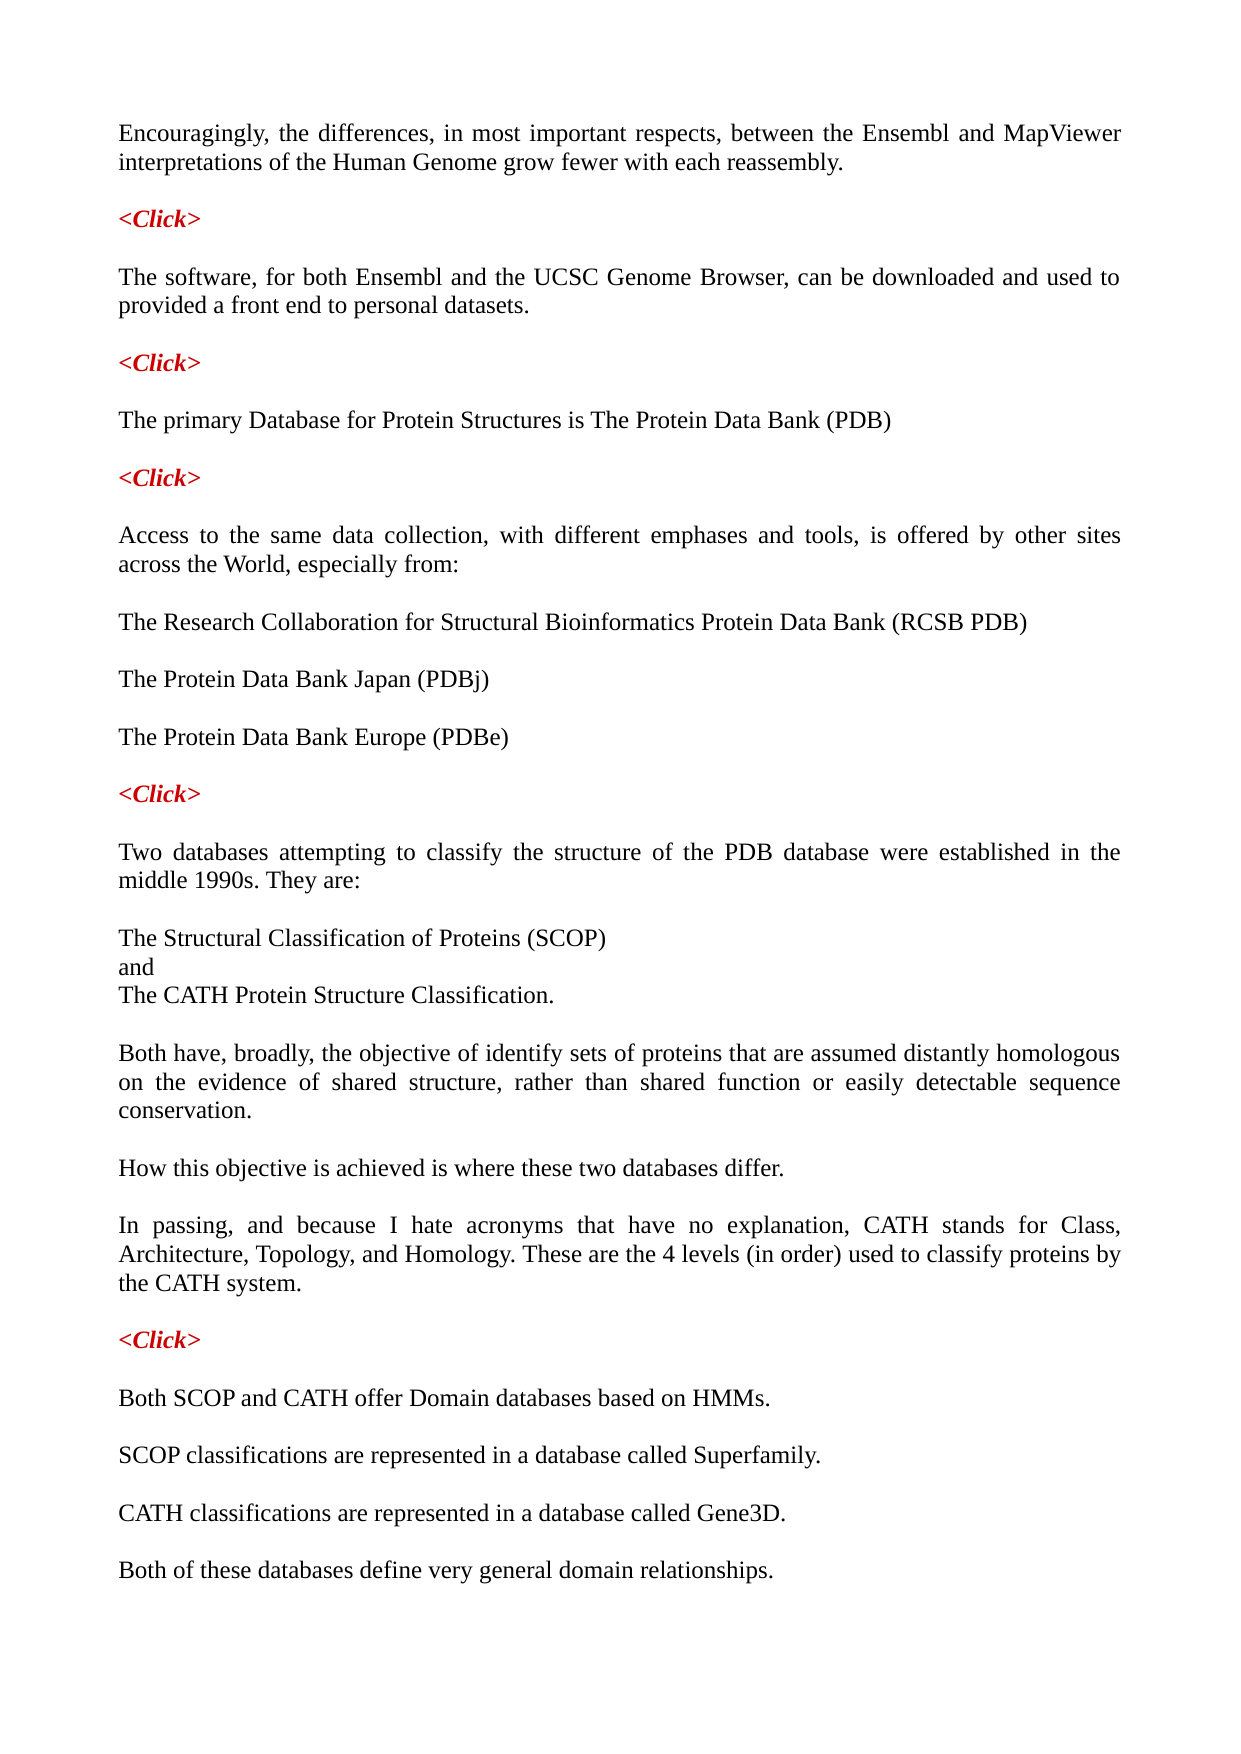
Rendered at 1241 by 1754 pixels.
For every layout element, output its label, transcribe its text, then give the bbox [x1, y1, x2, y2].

text Encouragingly, the differences, in most important respects, between the Ensembl and MapViewer interpretations of the Human Genome grow fewer with each reassembly. [118, 118, 1122, 176]
text SCOP classifications are represented in a database called Superfamily. [118, 1441, 1122, 1469]
text <Click> [118, 204, 1122, 233]
text Both of these databases define very general domain relationships. [118, 1556, 1122, 1584]
text The Structural Classification of Proteins (SCOP) [118, 923, 1122, 952]
text The CATH Protein Structure Classification. [118, 981, 1122, 1009]
text Both have, broadly, the objective of identify sets of proteins that are assumed distantly homologous on the evidence of shared structure, rather than shared function or easily detectable sequence conservation. [118, 1038, 1122, 1124]
text The Protein Data Bank Europe (PDBe) [118, 722, 1122, 751]
text The Research Collaboration for Structural Bioinformatics Protein Data Bank (RCSB PDB) [118, 607, 1122, 636]
text The Protein Data Bank Japan (PDBj) [118, 664, 1122, 693]
text Both SCOP and CATH offer Domain databases based on HMMs. [118, 1383, 1122, 1412]
text The software, for both Ensembl and the UCSC Genome Browser, can be downloaded and used to provided a front end to personal datasets. [118, 262, 1122, 319]
text and [118, 952, 1122, 981]
text Two databases attempting to classify the structure of the PDB database were established in the middle 1990s. They are: [118, 837, 1122, 894]
text <Click> [118, 779, 1122, 808]
text In passing, and because I hate acronyms that have no explanation, CATH stands for Class, Architecture, Topology, and Homology. These are the 4 levels (in order) used to classify proteins by the CATH system. [118, 1211, 1122, 1297]
text <Click> [118, 463, 1122, 492]
text <Click> [118, 348, 1122, 377]
text <Click> [118, 1326, 1122, 1354]
text Access to the same data collection, with different emphases and tools, is offered by other sites across the World, especially from: [118, 521, 1122, 578]
text How this objective is achieved is where these two databases differ. [118, 1153, 1122, 1182]
text The primary Database for Protein Structures is The Protein Data Bank (PDB) [118, 406, 1122, 434]
text CATH classifications are represented in a database called Gene3D. [118, 1498, 1122, 1527]
